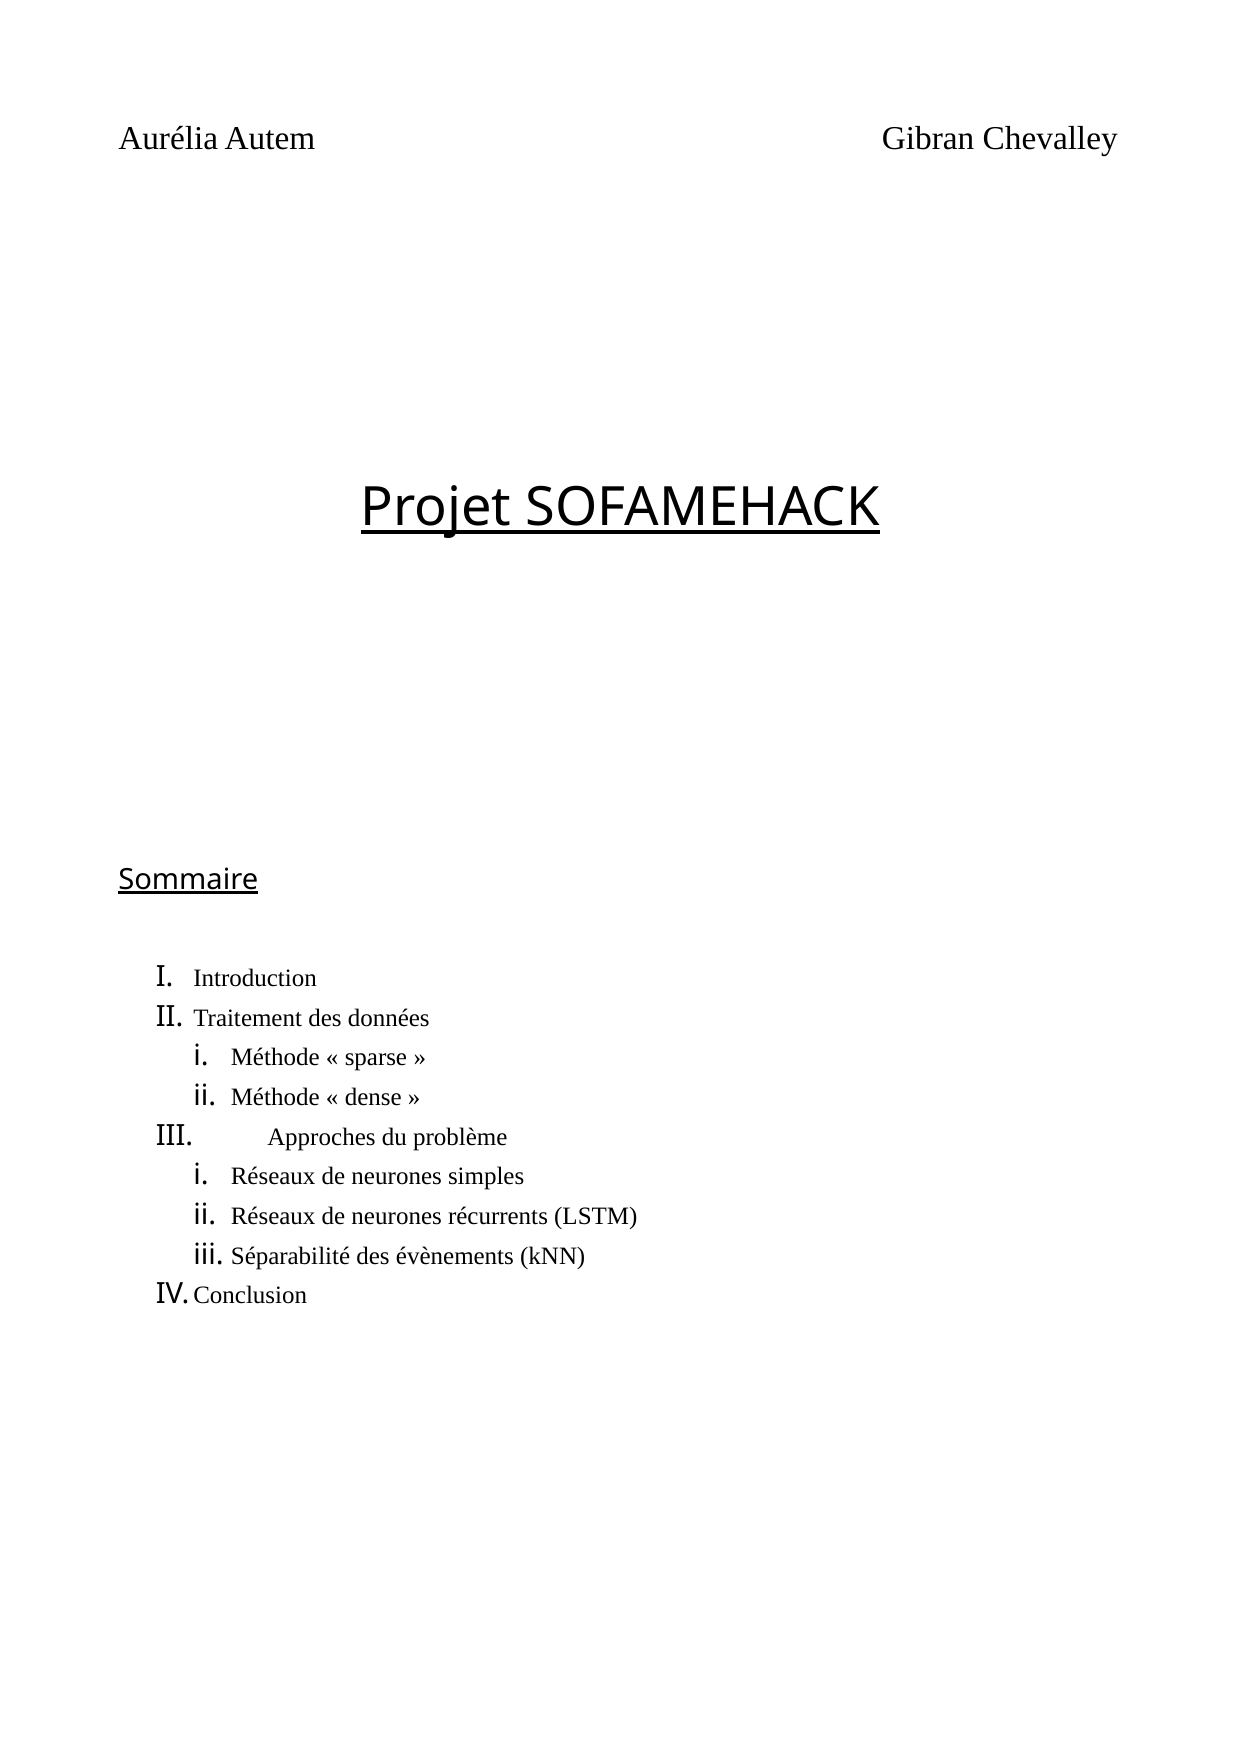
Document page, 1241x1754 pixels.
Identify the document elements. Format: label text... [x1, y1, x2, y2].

text Aurélia Autem Gibran Chevalley [118, 118, 1122, 156]
list Méthode « dense » [193, 1074, 1122, 1114]
list Méthode « sparse » [193, 1034, 1122, 1074]
list Conclusion [156, 1273, 1122, 1312]
list Traitement des données [156, 995, 1122, 1034]
list Introduction [156, 955, 1122, 995]
text Projet SOFAMEHACK [118, 468, 1122, 542]
list Réseaux de neurones simples [193, 1153, 1122, 1193]
list Approches du problème [156, 1114, 1122, 1153]
text Sommaire [118, 858, 1122, 898]
list Séparabilité des évènements (kNN) [193, 1233, 1122, 1273]
list Réseaux de neurones récurrents (LSTM) [193, 1193, 1122, 1233]
